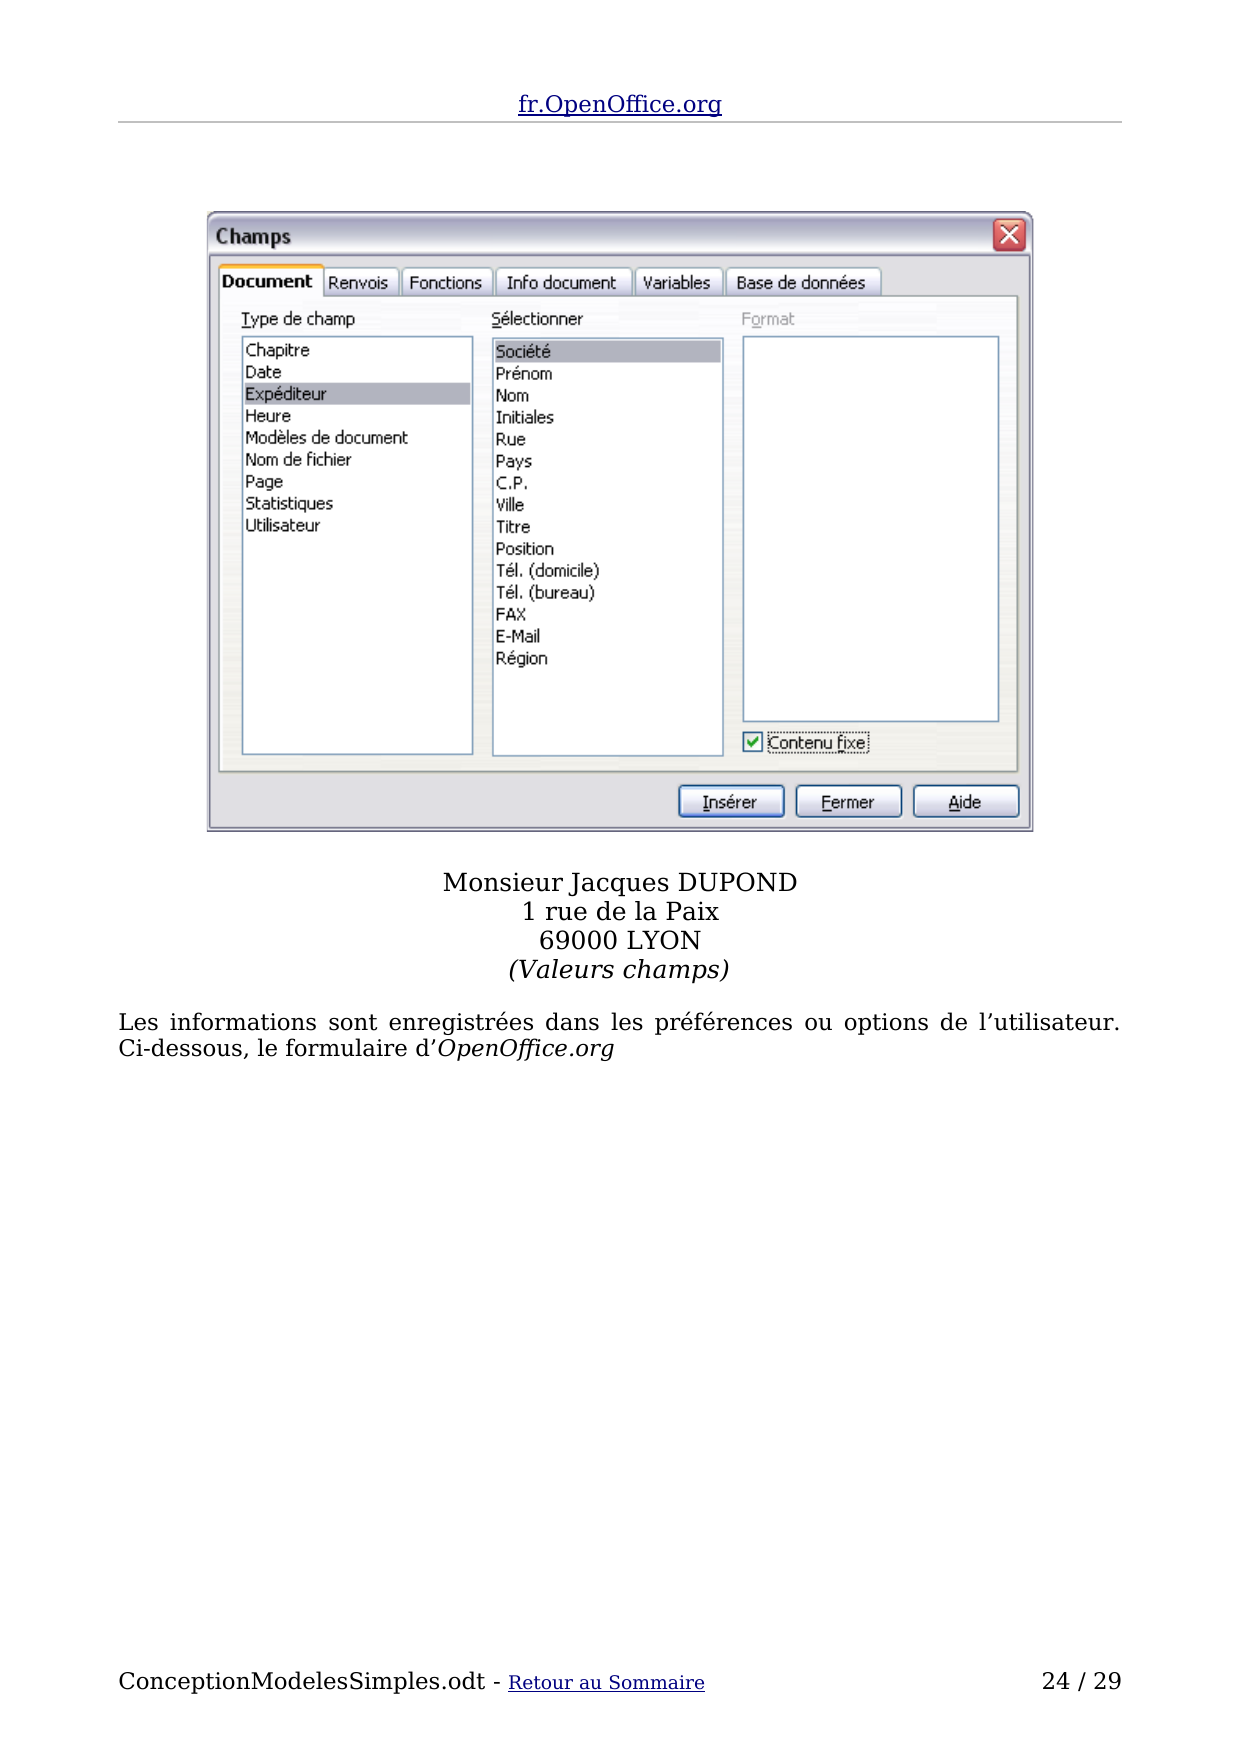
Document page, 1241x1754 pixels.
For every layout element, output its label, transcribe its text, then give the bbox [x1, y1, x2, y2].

picture [206, 211, 1034, 832]
text Monsieur Jacques DUPOND 1 rue de la Paix 69000 LYON (Valeurs champs) [118, 868, 1122, 984]
text Les informations sont enregistrées dans les préférences ou options de l’utilisateur. Ci-dessous, le formulaire d’OpenOffice.org [118, 1009, 1122, 1062]
